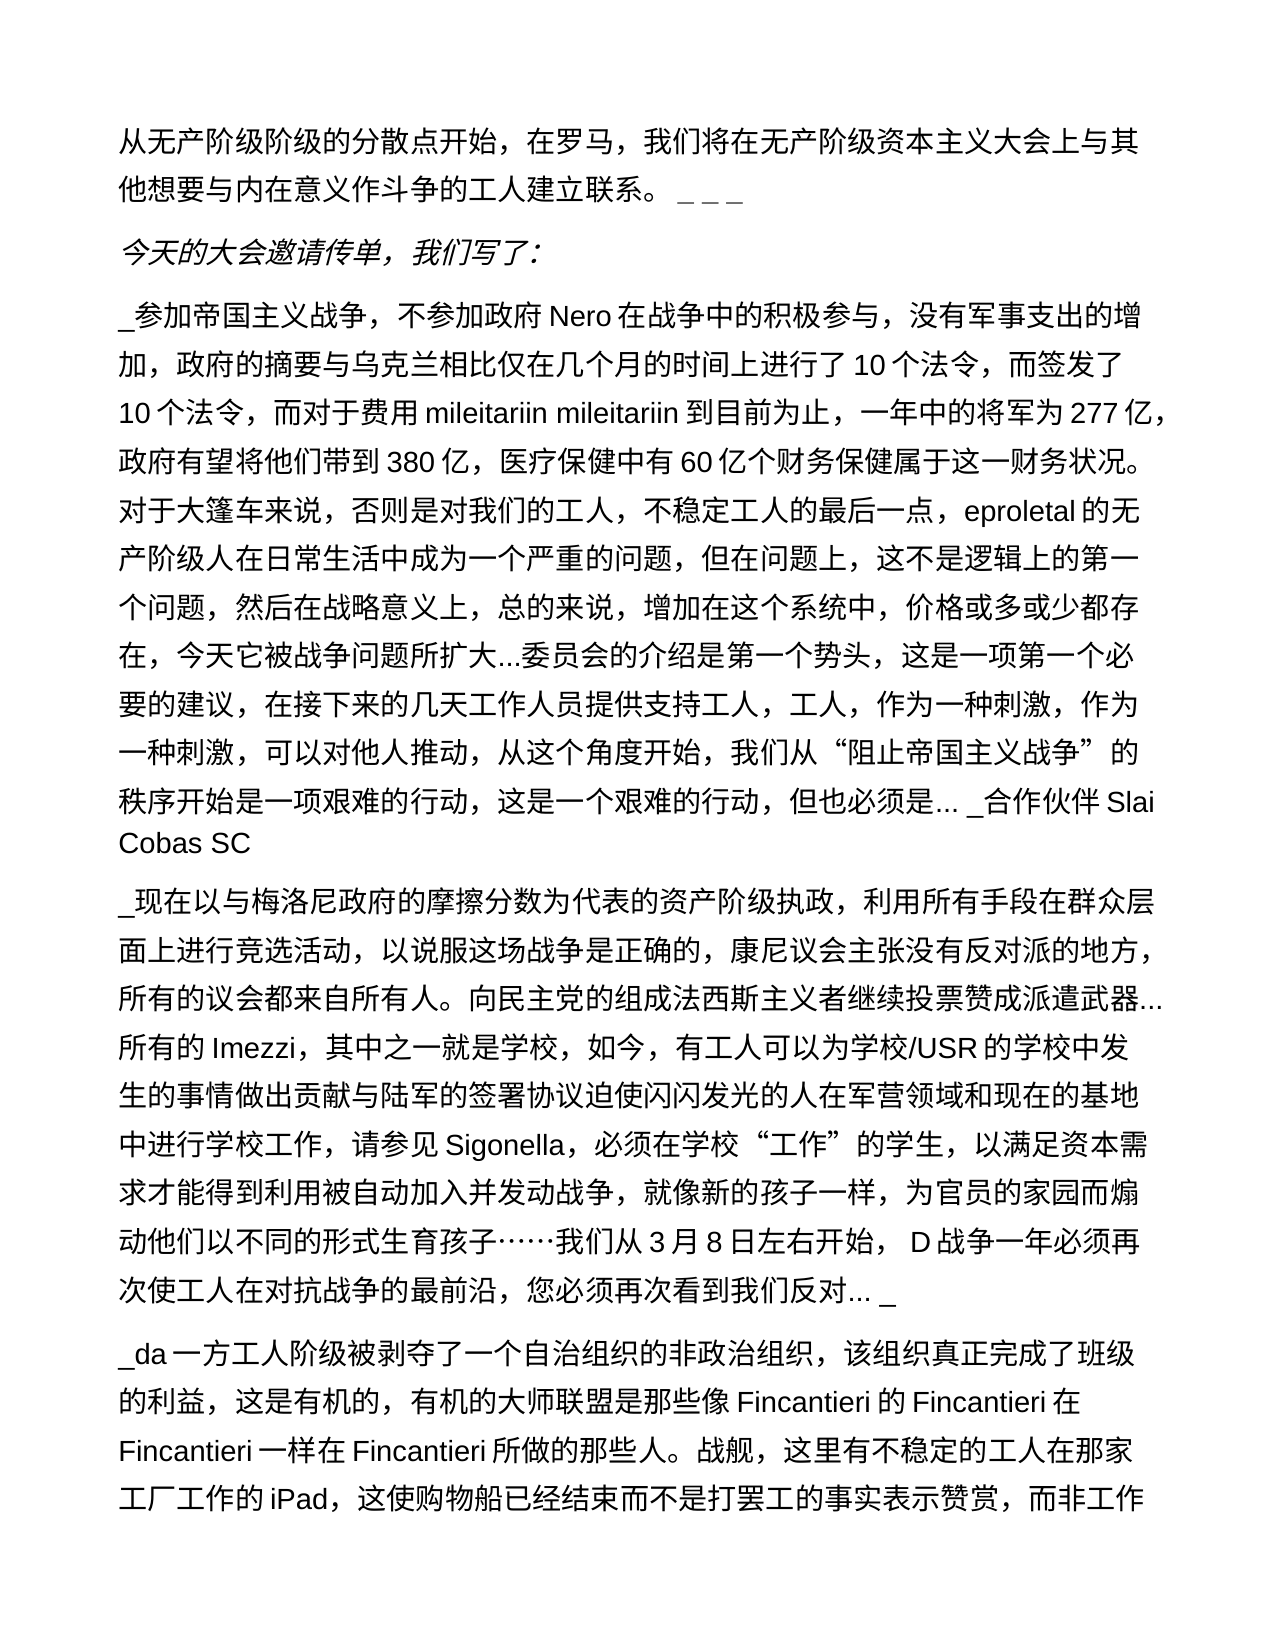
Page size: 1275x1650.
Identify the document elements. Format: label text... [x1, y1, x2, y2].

text _参加帝国主义战争，不参加政府Nero在战争中的积极参与，没有军事支出的增加，政府的摘要与乌克兰相比仅在几个月的时间上进行了10个法令，而签发了10个法令，而对于费用mileitariin mileitariin到目前为止，一年中的将军为277亿，政府有望将他们带到380亿，医疗保健中有60亿个财务保健属于这一财务状况。 对于大篷车来说，否则是对我们的工人，不稳定工人的最后一点，eproletal的无产阶级人在日常生活中成为一个严重的问题，但在问题上，这不是逻辑上的第一个问题，然后在战略意义上，总的来说，增加在这个系统中，价格或多或少都存在，今天它被战争问题所扩大...委员会的介绍是第一个势头，这是一项第一个必要的建议，在接下来的几天工作人员提供支持工人，工人，作为一种刺激，作为一种刺激，可以对他人推动，从这个角度开始，我们从“阻止帝国主义战争”的秩序开始是一项艰难的行动，这是一个艰难的行动，但也必须是... _合作伙伴Slai Cobas SC [118, 293, 1157, 859]
text 从无产阶级阶级的分散点开始，在罗马，我们将在无产阶级资本主义大会上与其他想要与内在意义作斗争的工人建立联系。 _ _ _ [118, 118, 1157, 209]
text _现在以与梅洛尼政府的摩擦分数为代表的资产阶级执政，利用所有手段在群众层面上进行竞选活动，以说服这场战争是正确的，康尼议会主张没有反对派的地方，所有的议会都来自所有人。向民主党的组成法西斯主义者继续投票赞成派遣武器...所有的Imezzi，其中之一就是学校，如今，有工人可以为学校/USR的学校中发生的事情做出贡献与陆军的签署协议迫使闪闪发光的人在军营领域和现在的基地中进行学校工作，请参见Sigonella，必须在学校“工作”的学生，以满足资本需求才能得到利用被自动加入并发动战争，就像新的孩子一样，为官员的家园而煽动他们以不同的形式生育孩子……我们从3月8日左右开始， D战争一年必须再次使工人在对抗战争的最前沿，您必须再次看到我们反对... _ [118, 879, 1157, 1309]
text 今天的大会邀请传单，我们写了： [118, 230, 1157, 272]
text _da一方工人阶级被剥夺了一个自治组织的非政治组织，该组织真正完成了班级的利益，这是有机的，有机的大师联盟是那些像Fincantieri的Fincantieri在Fincantieri一样在Fincantieri所做的那些人。战舰，这里有不稳定的工人在那家工厂工作的iPad，这使购物船已经结束而不是打罢工的事实表示赞赏，而非工作 [118, 1330, 1157, 1518]
